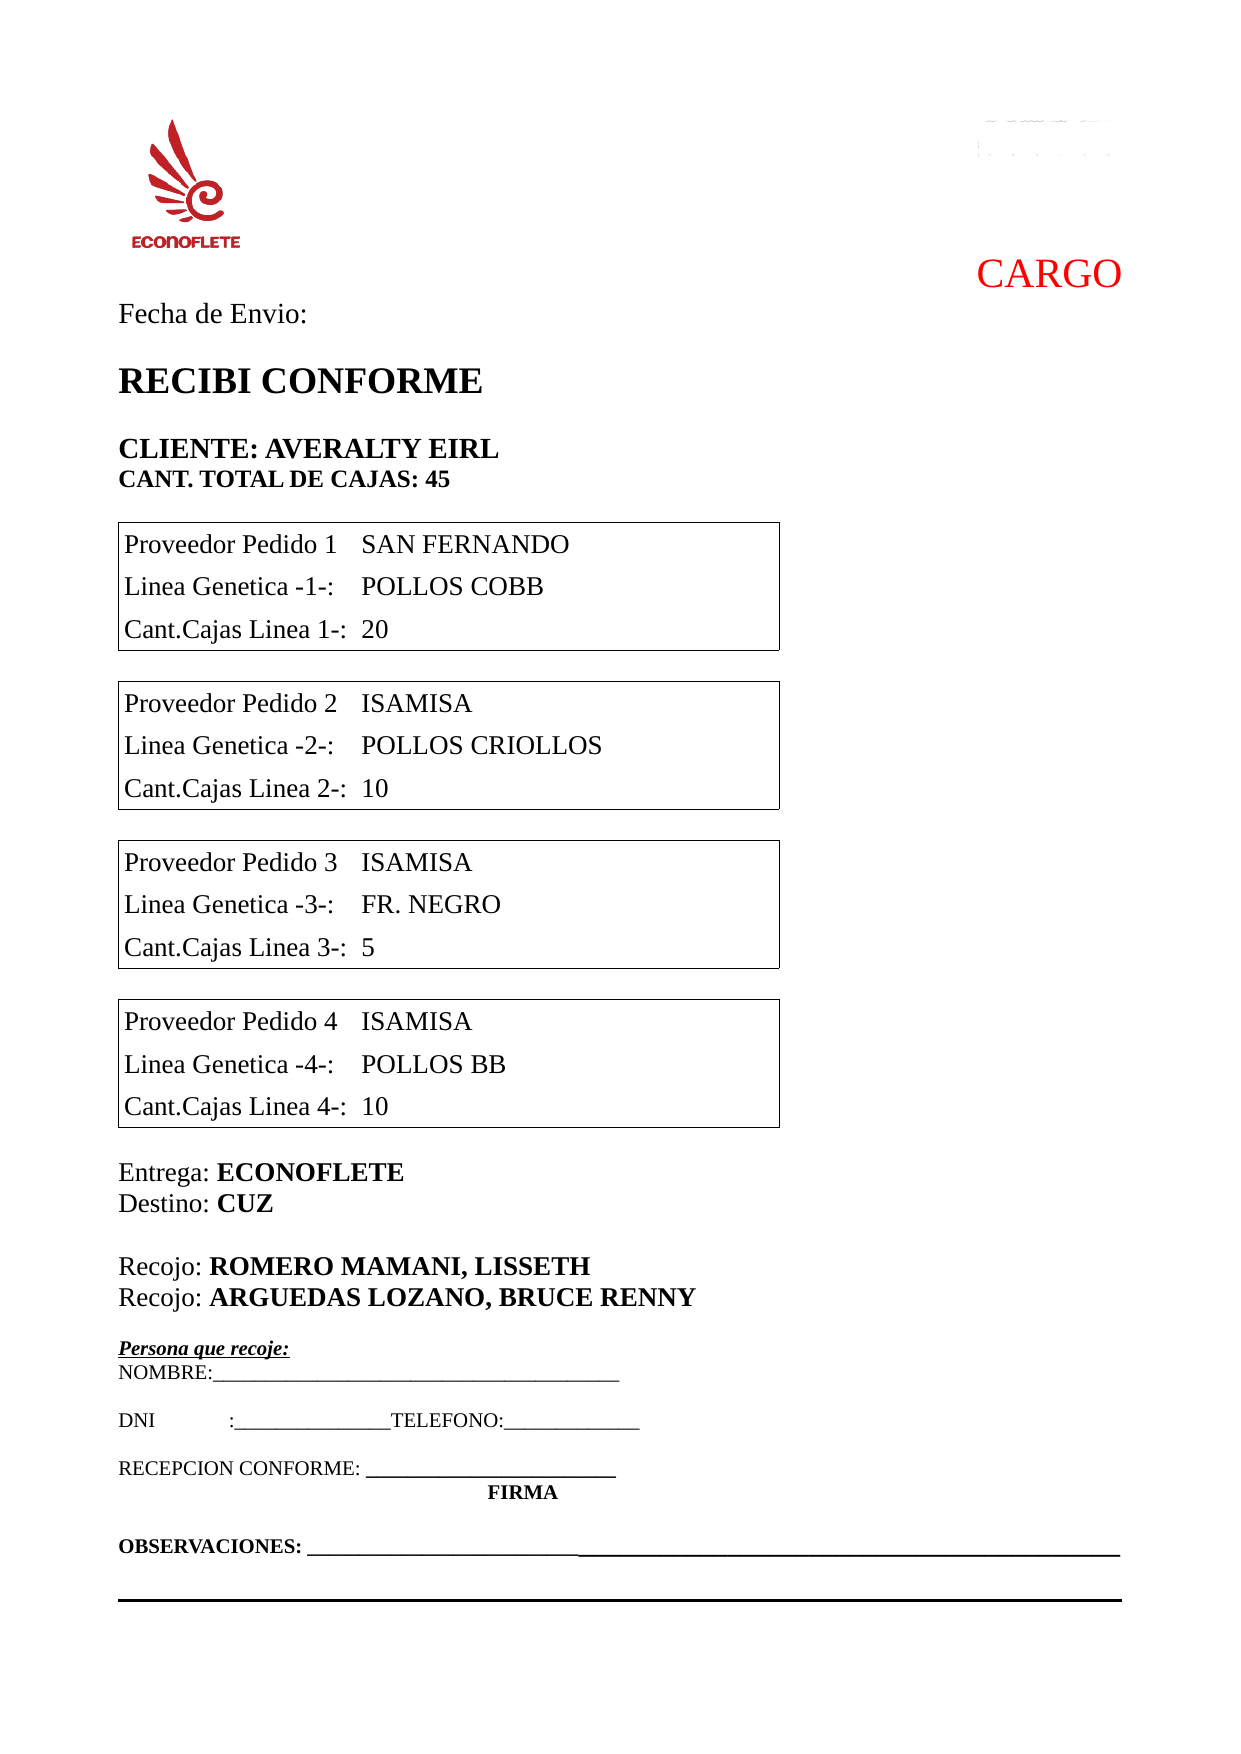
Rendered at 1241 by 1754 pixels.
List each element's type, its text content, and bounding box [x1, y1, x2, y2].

table_cell [356, 969, 779, 999]
table_cell Proveedor Pedido 3 [119, 841, 356, 883]
table_cell [118, 969, 356, 999]
text RECIBI CONFORME [118, 359, 1122, 402]
text CANT. TOTAL DE CAJAS: 45 [118, 464, 1122, 493]
table_cell POLLOS CRIOLLOS [356, 724, 779, 766]
table_cell ISAMISA [356, 1000, 779, 1042]
text Entrega: ECONOFLETE [118, 1156, 1122, 1187]
table_header SAN FERNANDO [356, 523, 779, 564]
table_cell ISAMISA [356, 841, 779, 883]
table_cell Linea Genetica -3-: [119, 883, 356, 926]
text Persona que recoje: [118, 1336, 1122, 1360]
table_cell Cant.Cajas Linea 1-: [119, 607, 356, 650]
text DNI :_______________TELEFONO:_____________ [118, 1408, 1122, 1432]
table_cell Cant.Cajas Linea 2-: [119, 766, 356, 809]
table_cell Linea Genetica -2-: [119, 724, 356, 766]
table_cell FR. NEGRO [356, 883, 779, 926]
text Destino: CUZ [118, 1187, 1122, 1218]
text OBSERVACIONES: __________________________________________________________________ [118, 1528, 1122, 1559]
table_cell [356, 651, 779, 681]
table_cell [356, 810, 779, 840]
text Recojo: ROMERO MAMANI, LISSETH [118, 1249, 1122, 1281]
table_cell Linea Genetica -1-: [119, 565, 356, 607]
table_cell 10 [356, 1085, 779, 1127]
table_cell Proveedor Pedido 2 [119, 682, 356, 724]
table_cell [118, 651, 356, 681]
table_cell Cant.Cajas Linea 3-: [119, 926, 356, 968]
table_cell Cant.Cajas Linea 4-: [119, 1085, 356, 1127]
table_cell ISAMISA [356, 682, 779, 724]
text Fecha de Envio: [118, 297, 1122, 330]
table_cell POLLOS COBB [356, 565, 779, 607]
text Recojo: ARGUEDAS LOZANO, BRUCE RENNY [118, 1281, 1122, 1312]
table_cell 20 [356, 607, 779, 650]
text CLIENTE: AVERALTY EIRL [118, 431, 1122, 464]
table_cell 10 [356, 766, 779, 809]
table_cell [118, 810, 356, 840]
table_cell 5 [356, 926, 779, 968]
text CARGO [118, 224, 1122, 297]
table_cell POLLOS BB [356, 1042, 779, 1085]
picture [118, 118, 254, 249]
text FIRMA [118, 1480, 1122, 1504]
table_cell Linea Genetica -4-: [119, 1042, 356, 1085]
text NOMBRE:_______________________________________ [118, 1360, 1122, 1384]
text RECEPCION CONFORME: ________________________ [118, 1456, 1122, 1480]
table_header Proveedor Pedido 1 [119, 523, 356, 564]
table_cell Proveedor Pedido 4 [119, 1000, 356, 1042]
